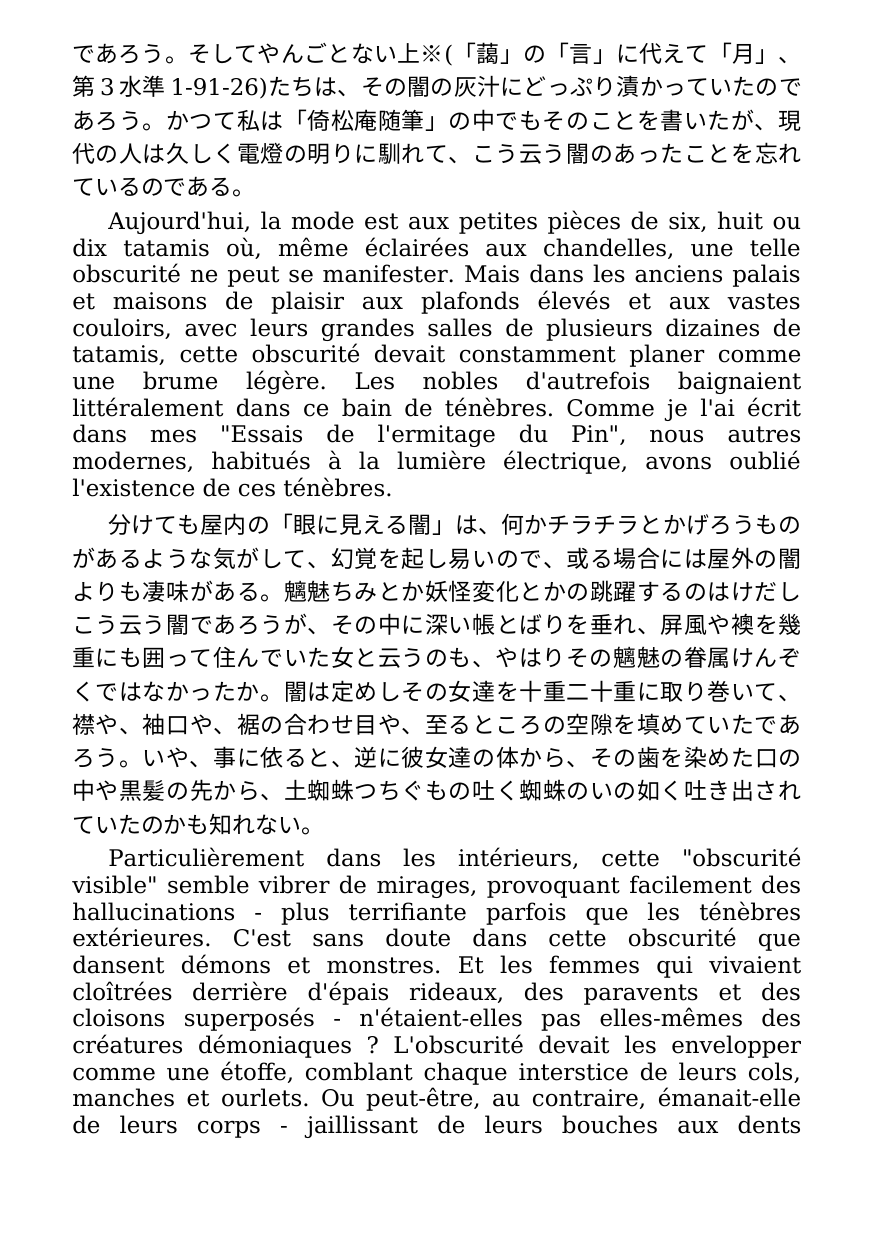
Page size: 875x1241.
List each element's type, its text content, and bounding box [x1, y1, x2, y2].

text Aujourd'hui, la mode est aux petites pièces de six, huit ou dix tatamis où, même éclairées aux chandelles, une telle obscurité ne peut se manifester. Mais dans les anciens palais et maisons de plaisir aux plafonds élevés et aux vastes couloirs, avec leurs grandes salles de plusieurs dizaines de tatamis, cette obscurité devait constamment planer comme une brume légère. Les nobles d'autrefois baignaient littéralement dans ce bain de ténèbres. Comme je l'ai écrit dans mes "Essais de l'ermitage du Pin", nous autres modernes, habitués à la lumière électrique, avons oublié l'existence de ces ténèbres. [72, 208, 802, 501]
text であろう。そしてやんごとない上※(「藹」の「言」に代えて「月」、第3水準1-91-26)たちは、その闇の灰汁にどっぷり漬かっていたのであろう。かつて私は「倚松庵随筆」の中でもそのことを書いたが、現代の人は久しく電燈の明りに馴れて、こう云う闇のあったことを忘れているのである。 [72, 36, 802, 202]
text Particulièrement dans les intérieurs, cette "obscurité visible" semble vibrer de mirages, provoquant facilement des hallucinations - plus terrifiante parfois que les ténèbres extérieures. C'est sans doute dans cette obscurité que dansent démons et monstres. Et les femmes qui vivaient cloîtrées derrière d'épais rideaux, des paravents et des cloisons superposés - n'étaient-elles pas elles-mêmes des créatures démoniaques ? L'obscurité devait les envelopper comme une étoffe, comblant chaque interstice de leurs cols, manches et ourlets. Ou peut-être, au contraire, émanait-elle de leurs corps - jaillissant de leurs bouches aux dents [72, 846, 802, 1139]
text 分けても屋内の「眼に見える闇」は、何かチラチラとかげろうものがあるような気がして、幻覚を起し易いので、或る場合には屋外の闇よりも凄味がある。魑魅ちみとか妖怪変化とかの跳躍するのはけだしこう云う闇であろうが、その中に深い帳とばりを垂れ、屏風や襖を幾重にも囲って住んでいた女と云うのも、やはりその魑魅の眷属けんぞくではなかったか。闇は定めしその女達を十重二十重に取り巻いて、襟や、袖口や、裾の合わせ目や、至るところの空隙を填めていたであろう。いや、事に依ると、逆に彼女達の体から、その歯を染めた口の中や黒髪の先から、土蜘蛛つちぐもの吐く蜘蛛のいの如く吐き出されていたのかも知れない。 [72, 507, 802, 840]
